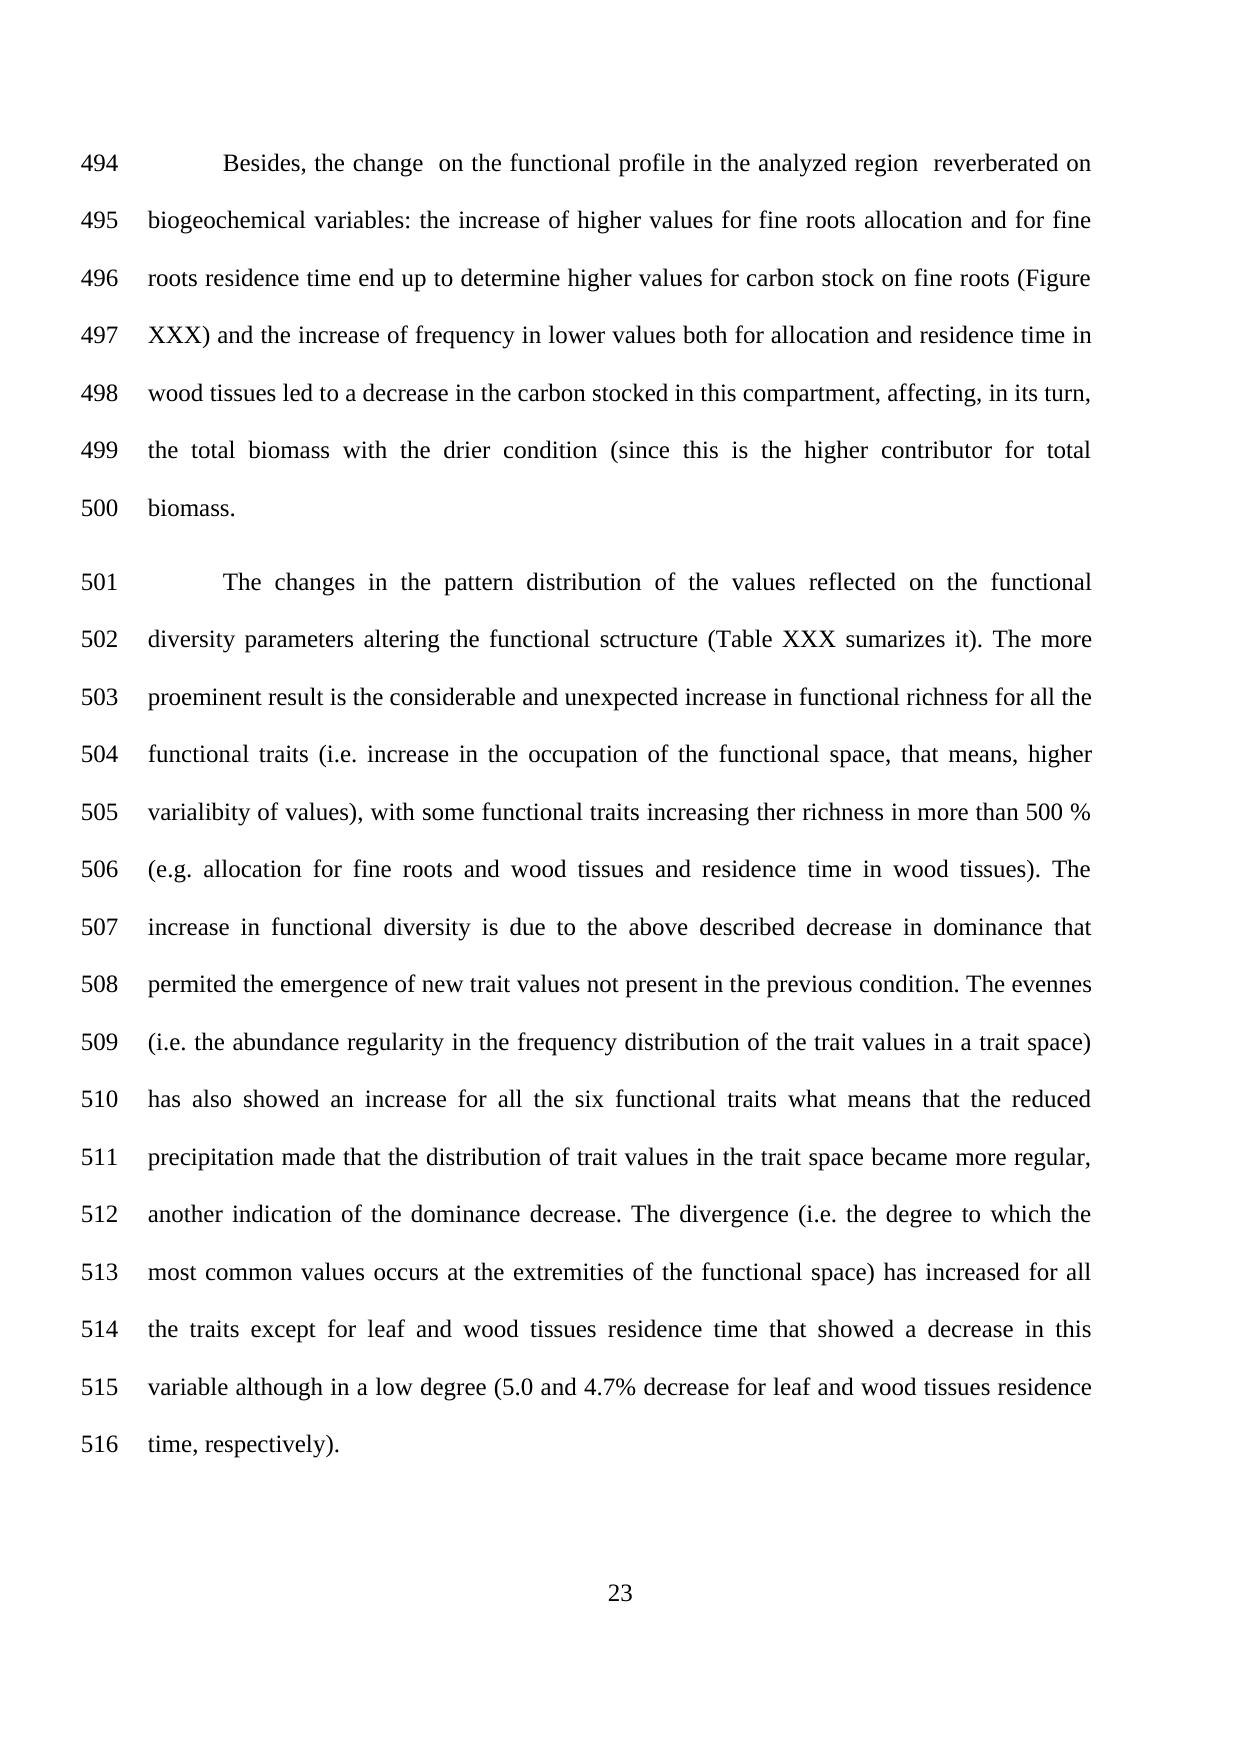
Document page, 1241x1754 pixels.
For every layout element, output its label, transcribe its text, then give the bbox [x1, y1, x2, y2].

text Besides, the change on the functional profile in the analyzed region reverberated on biogeochemical variables: the increase of higher values for fine roots allocation and for fine roots residence time end up to determine higher values for carbon stock on fine roots (Figure XXX) and the increase of frequency in lower values both for allocation and residence time in wood tissues led to a decrease in the carbon stocked in this compartment, affecting, in its turn, the total biomass with the drier condition (since this is the higher contributor for total biomass. [148, 148, 1093, 521]
text The changes in the pattern distribution of the values reflected on the functional diversity parameters altering the functional sctructure (Table XXX sumarizes it). The more proeminent result is the considerable and unexpected increase in functional richness for all the functional traits (i.e. increase in the occupation of the functional space, that means, higher varialibity of values), with some functional traits increasing ther richness in more than 500 % (e.g. allocation for fine roots and wood tissues and residence time in wood tissues). The increase in functional diversity is due to the above described decrease in dominance that permited the emergence of new trait values not present in the previous condition. The evennes (i.e. the abundance regularity in the frequency distribution of the trait values in a trait space) has also showed an increase for all the six functional traits what means that the reduced precipitation made that the distribution of trait values in the trait space became more regular, another indication of the dominance decrease. The divergence (i.e. the degree to which the most common values occurs at the extremities of the functional space) has increased for all the traits except for leaf and wood tissues residence time that showed a decrease in this variable although in a low degree (5.0 and 4.7% decrease for leaf and wood tissues residence time, respectively). [148, 567, 1093, 1458]
